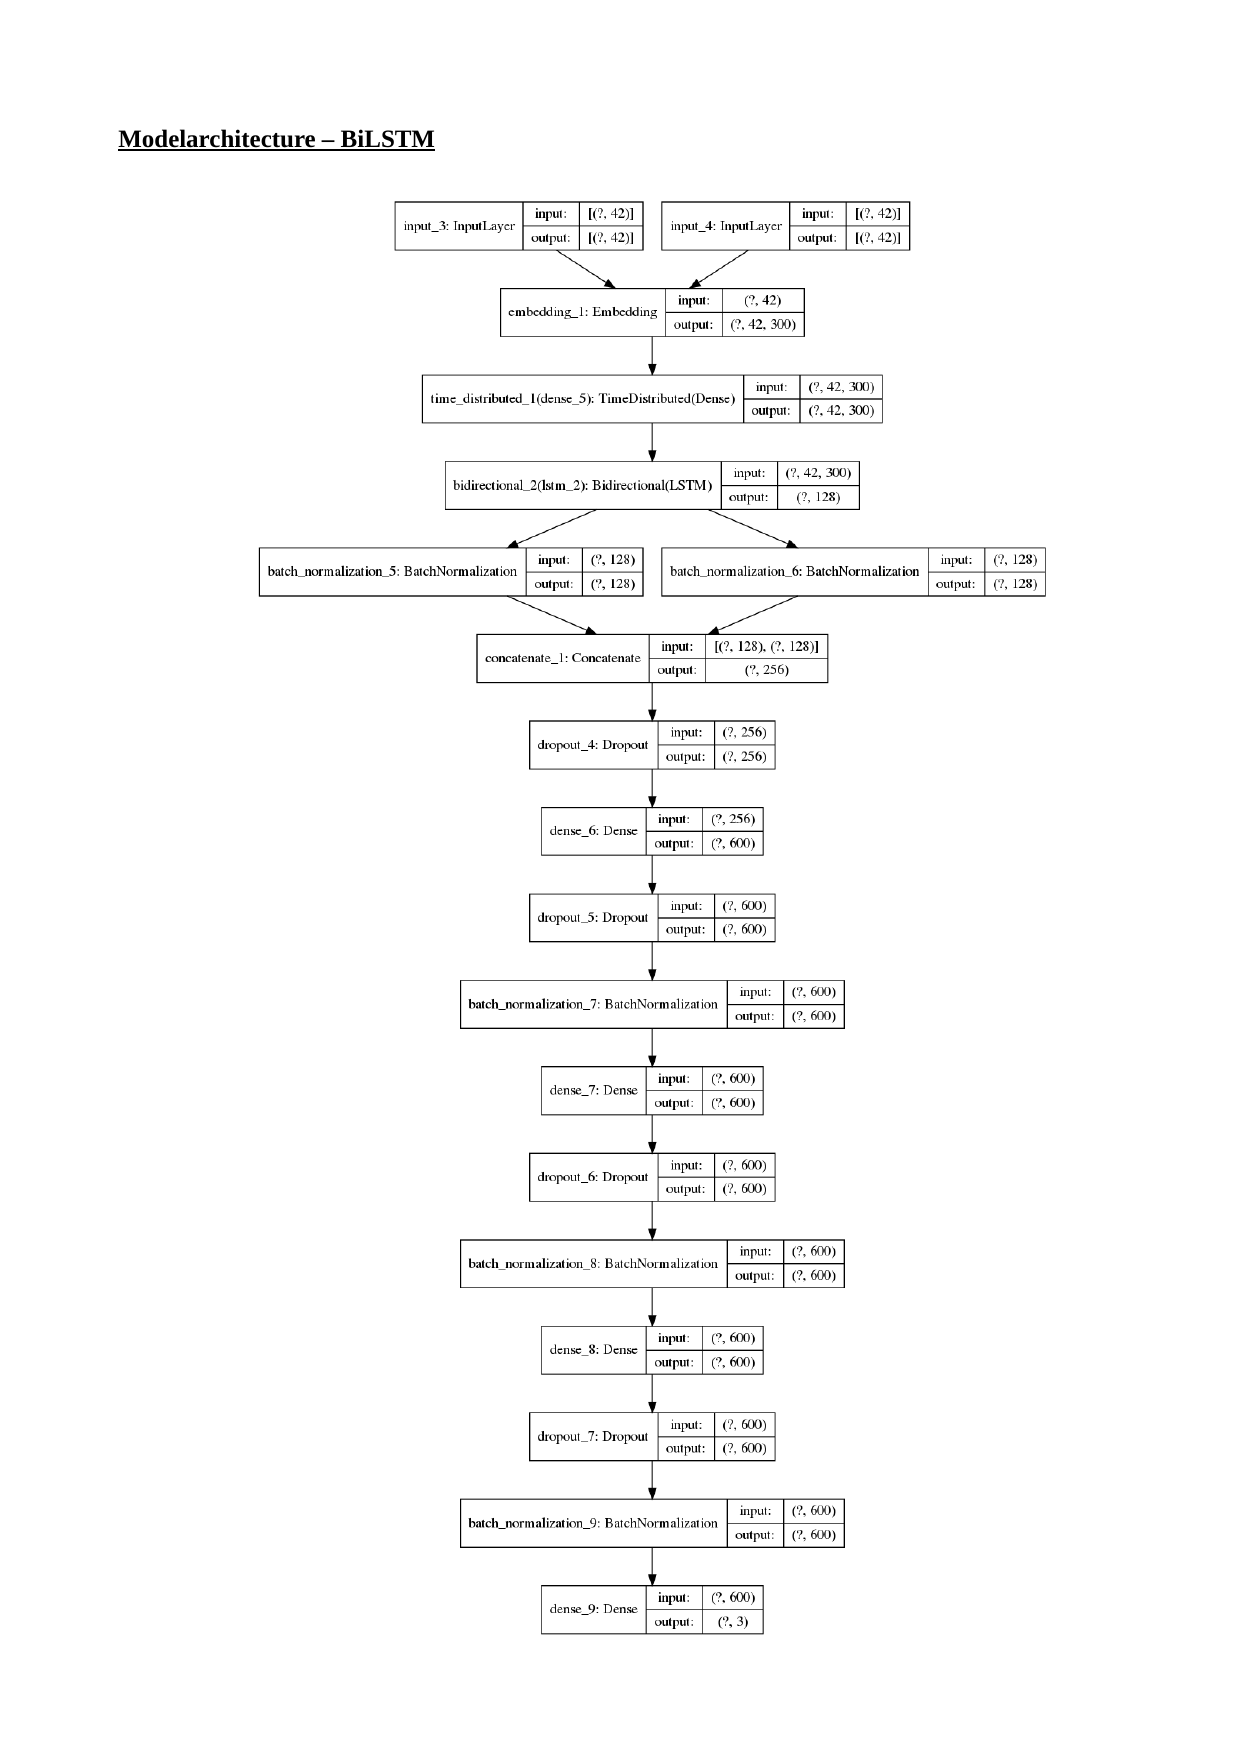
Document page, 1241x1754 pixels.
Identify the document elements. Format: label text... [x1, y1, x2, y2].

text Modelarchitecture – BiLSTM [118, 124, 1122, 153]
